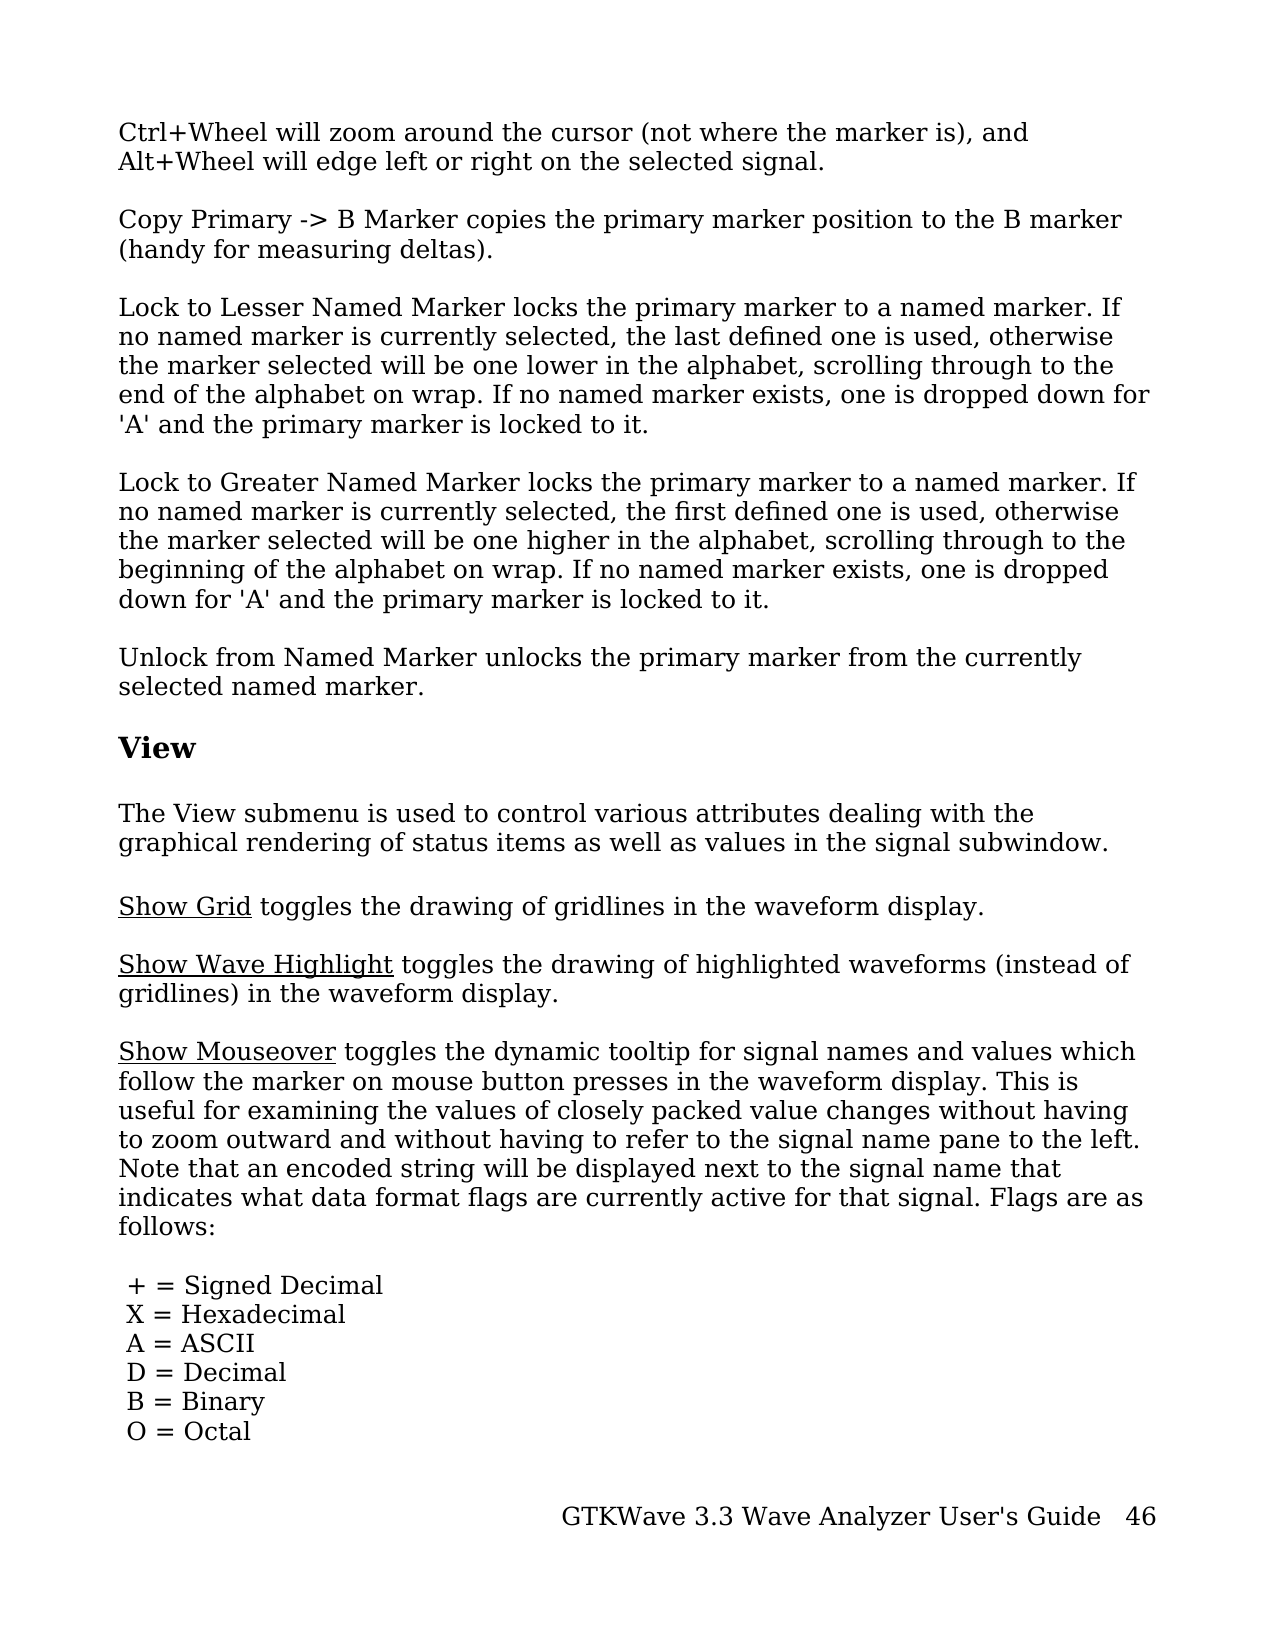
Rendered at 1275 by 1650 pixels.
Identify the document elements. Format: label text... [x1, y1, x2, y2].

text The View submenu is used to control various attributes dealing with the graphical rendering of status items as well as values in the signal subwindow. [118, 799, 1157, 857]
text + = Signed Decimal [118, 1271, 1157, 1300]
subtitle View [118, 731, 1157, 765]
text Copy Primary -> B Marker copies the primary marker position to the B marker (handy for measuring deltas). [118, 206, 1157, 264]
text Ctrl+Wheel will zoom around the cursor (not where the marker is), and Alt+Wheel will edge left or right on the selected signal. [118, 118, 1157, 176]
text Unlock from Named Marker unlocks the primary marker from the currently selected named marker. [118, 643, 1157, 701]
text Lock to Greater Named Marker locks the primary marker to a named marker. If no named marker is currently selected, the first defined one is used, otherwise the marker selected will be one higher in the alphabet, scrolling through to the beginning of the alphabet on wrap. If no named marker exists, one is dropped down for 'A' and the primary marker is locked to it. [118, 468, 1157, 614]
text Lock to Lesser Named Marker locks the primary marker to a named marker. If no named marker is currently selected, the last defined one is used, otherwise the marker selected will be one lower in the alphabet, scrolling through to the end of the alphabet on wrap. If no named marker exists, one is dropped down for 'A' and the primary marker is locked to it. [118, 293, 1157, 439]
text B = Binary [118, 1388, 1157, 1417]
text D = Decimal [118, 1358, 1157, 1388]
text X = Hexadecimal [118, 1300, 1157, 1329]
text follow the marker on mouse button presses in the waveform display. This is useful for examining the values of closely packed value changes without having to zoom outward and without having to refer to the signal name pane to the left. Note that an encoded string will be displayed next to the signal name that indicates what data format flags are currently active for that signal. Flags are as follows: [118, 1067, 1157, 1242]
text Show Grid toggles the drawing of gridlines in the waveform display. [118, 892, 1157, 921]
text O = Octal [118, 1417, 1157, 1446]
text A = ASCII [118, 1329, 1157, 1358]
text Show Wave Highlight toggles the drawing of highlighted waveforms (instead of gridlines) in the waveform display. [118, 950, 1157, 1008]
text Show Mouseover toggles the dynamic tooltip for signal names and values which [118, 1038, 1157, 1067]
